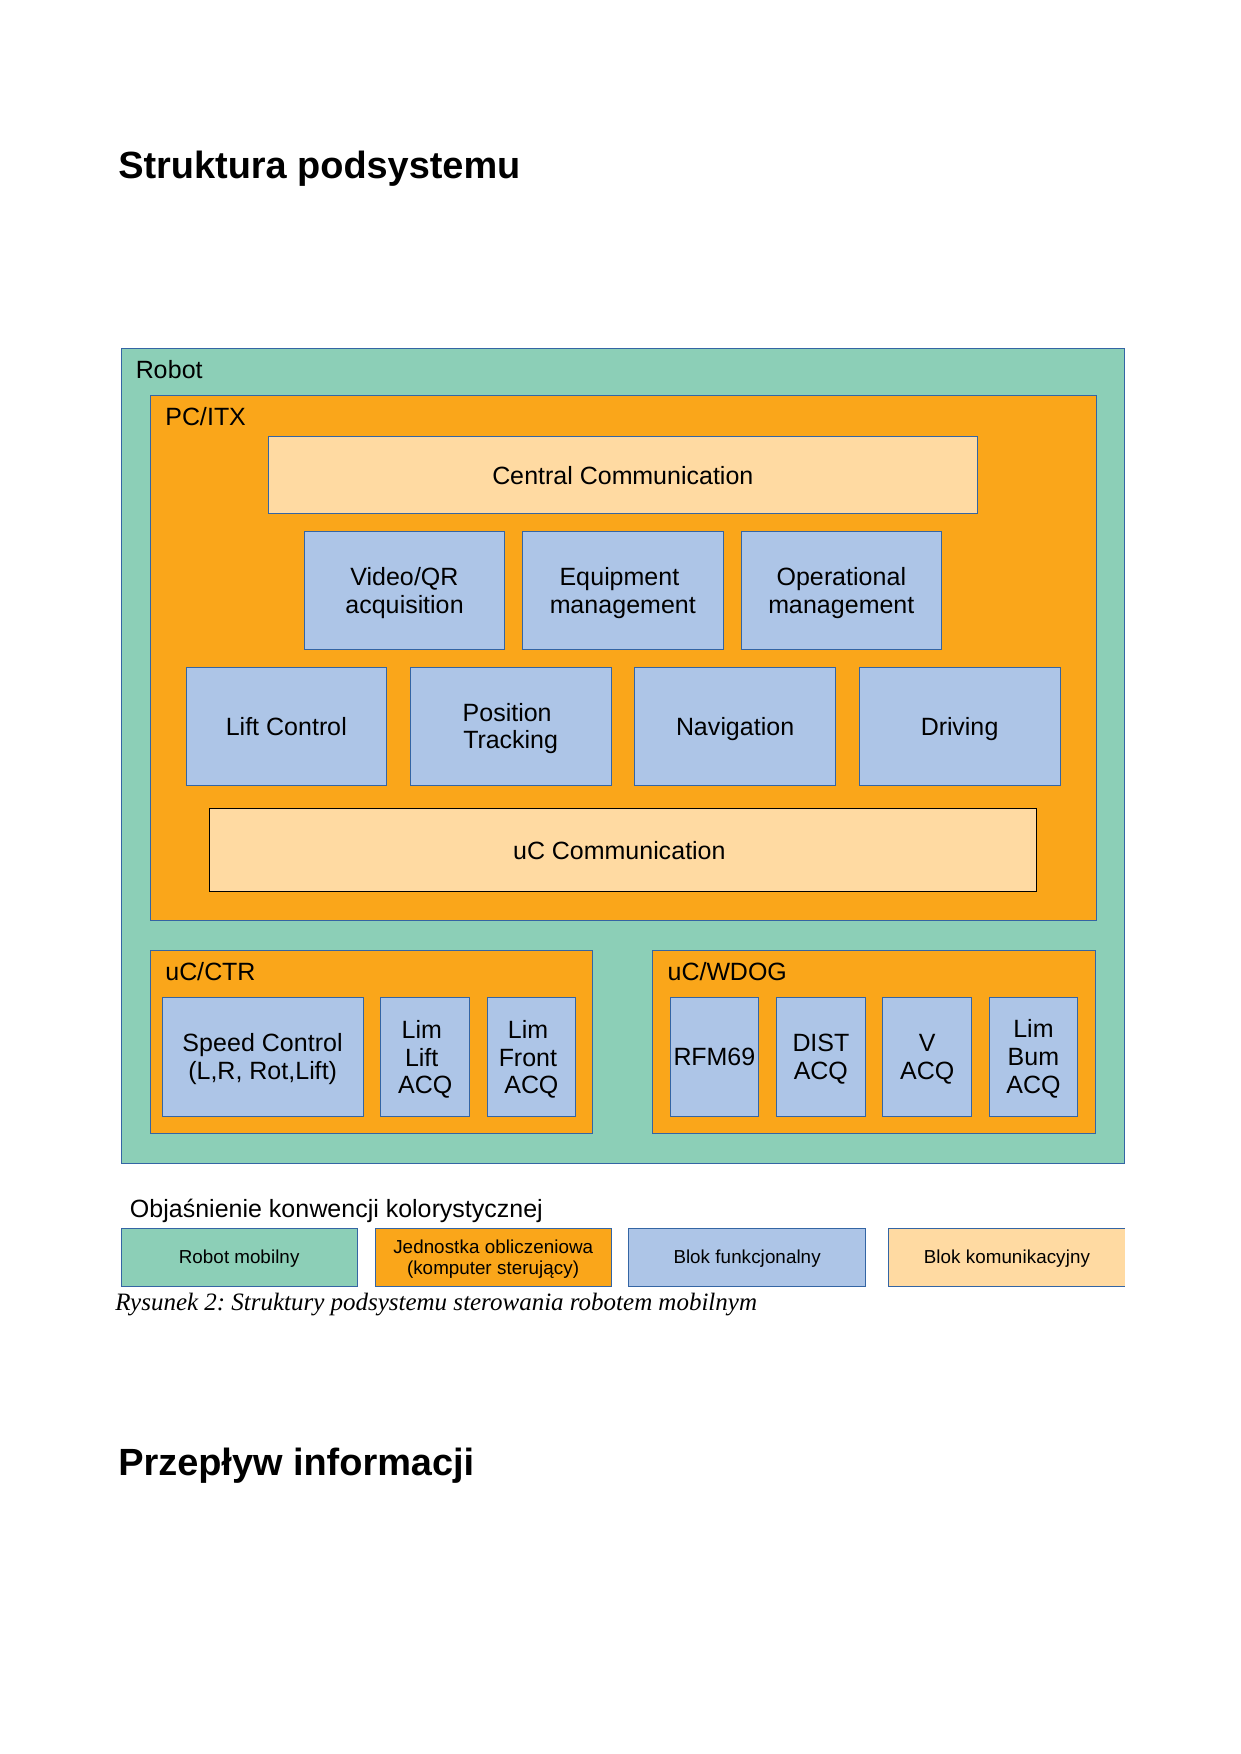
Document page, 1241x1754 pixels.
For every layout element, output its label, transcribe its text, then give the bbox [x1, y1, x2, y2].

subtitle Struktura podsystemu [118, 143, 1122, 187]
text Rysunek 2: Struktury podsystemu sterowania robotem mobilnym [115, 1287, 1125, 1316]
subtitle Przepływ informacji [118, 1440, 1122, 1484]
